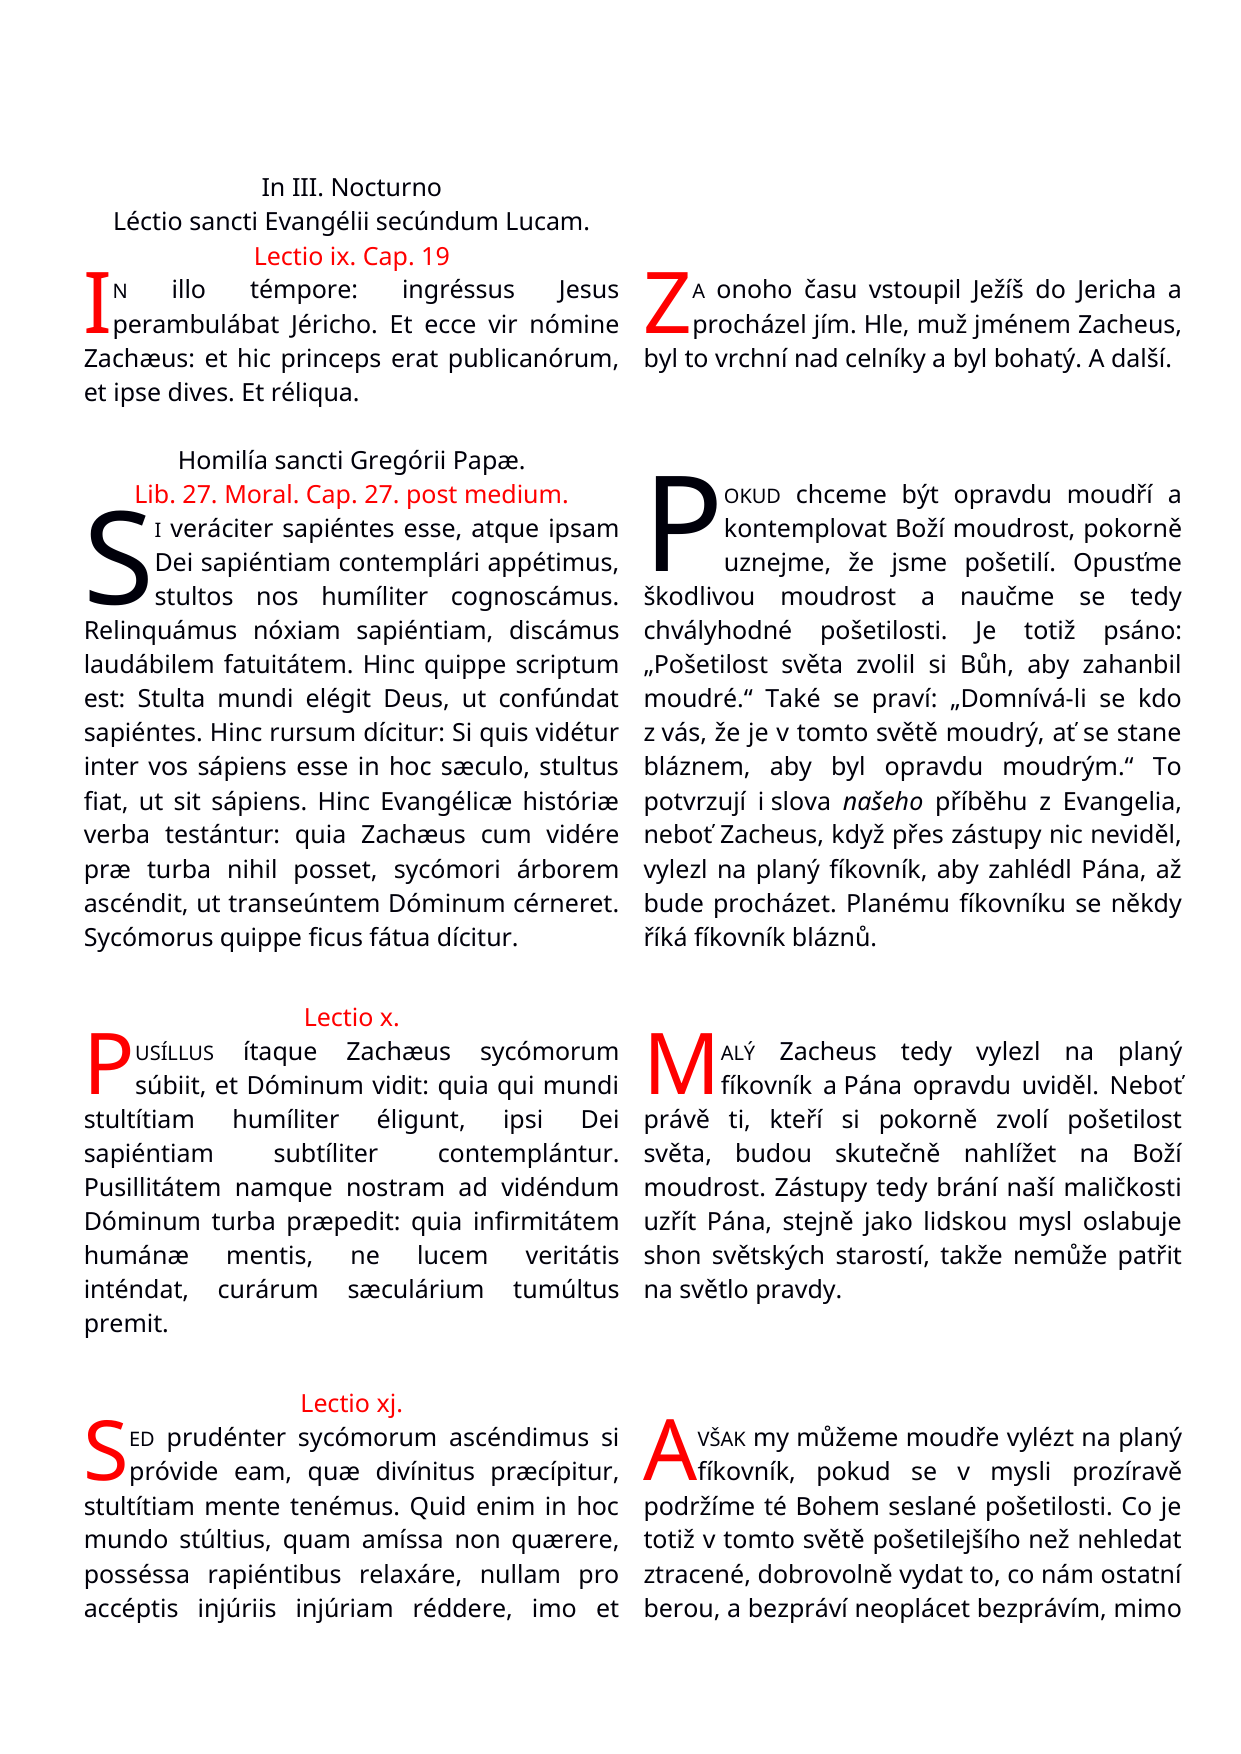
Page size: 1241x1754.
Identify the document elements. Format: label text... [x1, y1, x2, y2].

table_cell Avšak my můžeme moudře vylézt na planý fíkovník, pokud se v mysli prozíravě podržíme té Bohem seslané pošetilosti. Co je totiž v tomto světě pošetilejšího než nehledat ztracené, dobrovolně vydat to, co nám ostatní berou, a bezpráví neoplácet bezprávím, mimo [631, 1380, 1194, 1630]
table_cell [72, 118, 631, 164]
table_cell Malý Zacheus tedy vylezl na planý fíkovník a Pána opravdu uviděl. Neboť právě ti, kteří si pokorně zvolí pošetilost světa, budou skutečně nahlížet na Boží moudrost. Zástupy tedy brání naší maličkosti uzřít Pána, stejně jako lidskou mysl oslabuje shon světských starostí, takže nemůže patřit na světlo pravdy. [631, 994, 1194, 1380]
table_cell Za onoho času vstoupil Ježíš do Jericha a procházel jím. Hle, muž jménem Zacheus, byl to vrchní nad celníky a byl bohatý. A další. Pokud chceme být opravdu moudří a kon­templovat Boží moudrost, pokorně uznejme, že jsme pošetilí. Opusťme škodlivou moudrost a naučme se tedy chvályhodné pošetilosti. Je totiž psáno: „Pošetilost světa zvolil si Bůh, aby zahanbil moudré.“ Také se praví: „Domnívá-li se kdo z vás, že je v tomto světě moudrý, ať se stane bláznem, aby byl opravdu moudrým.“ To potvrzují i slova našeho příběhu z Evangelia, neboť Zacheus, když přes zástupy nic neviděl, vylezl na planý fíkovník, aby zahlédl Pána, až bude procházet. Planému fíkovníku se někdy říká fíkovník bláznů. [631, 164, 1194, 993]
table_cell Lectio x. Pusíllus ítaque Zachæus sycómorum súbiit, et Dóminum vidit: quia qui mundi stultítiam humíliter éligunt, ipsi Dei sapiéntiam subtíliter contemplántur. Pusillitátem namque nostram ad vidéndum Dóminum turba præpedit: quia infirmitátem humánæ mentis, ne lucem veritátis inténdat‚ curárum sæculárium tumúltus premit. [72, 994, 631, 1380]
table_cell Lectio xj. Sed prudénter sycómorum ascéndimus si próvide eam, quæ divínitus præcípitur, stultítiam mente tenémus. Quid enim in hoc mundo stúltius, quam amíssa non quærere, posséssa rapiéntibus relaxáre, nullam pro accéptis injúriis injúriam réddere, imo et [72, 1380, 631, 1630]
table_cell In III. Nocturno Léctio sancti Evangélii secúndum Lucam. Lectio ix. Cap. 19 In illo témpore: ingréssus Jesus perambulábat Jéricho. Et ecce vir nómine Zachæus: et hic princeps erat publicanórum, et ipse dives. Et réliqua. Homilía sancti Gregórii Papæ. Lib. 27. Moral. Cap. 27. post medium. Si veráciter sapiéntes esse, atque ipsam Dei sapiéntiam contemplári appétimus, stultos nos humíliter cognoscámus. Relinquámus nóxiam sapiéntiam, discámus laudábilem fatuitátem. Hinc quippe scriptum est: Stulta mundi elégit Deus, ut confúndat sapiéntes. Hinc rursum dícitur: Si quis vidétur inter vos sápiens esse in hoc sæculo, stultus fiat, ut sit sápiens. Hinc Evangélicæ históriæ verba testántur: quia Zachæus cum vidére præ turba nihil posset, sycómori árborem ascéndit, ut transeúntem Dóminum cérneret. Sycómorus quippe ficus fátua dícitur. [72, 164, 631, 993]
table_cell [631, 118, 1194, 164]
